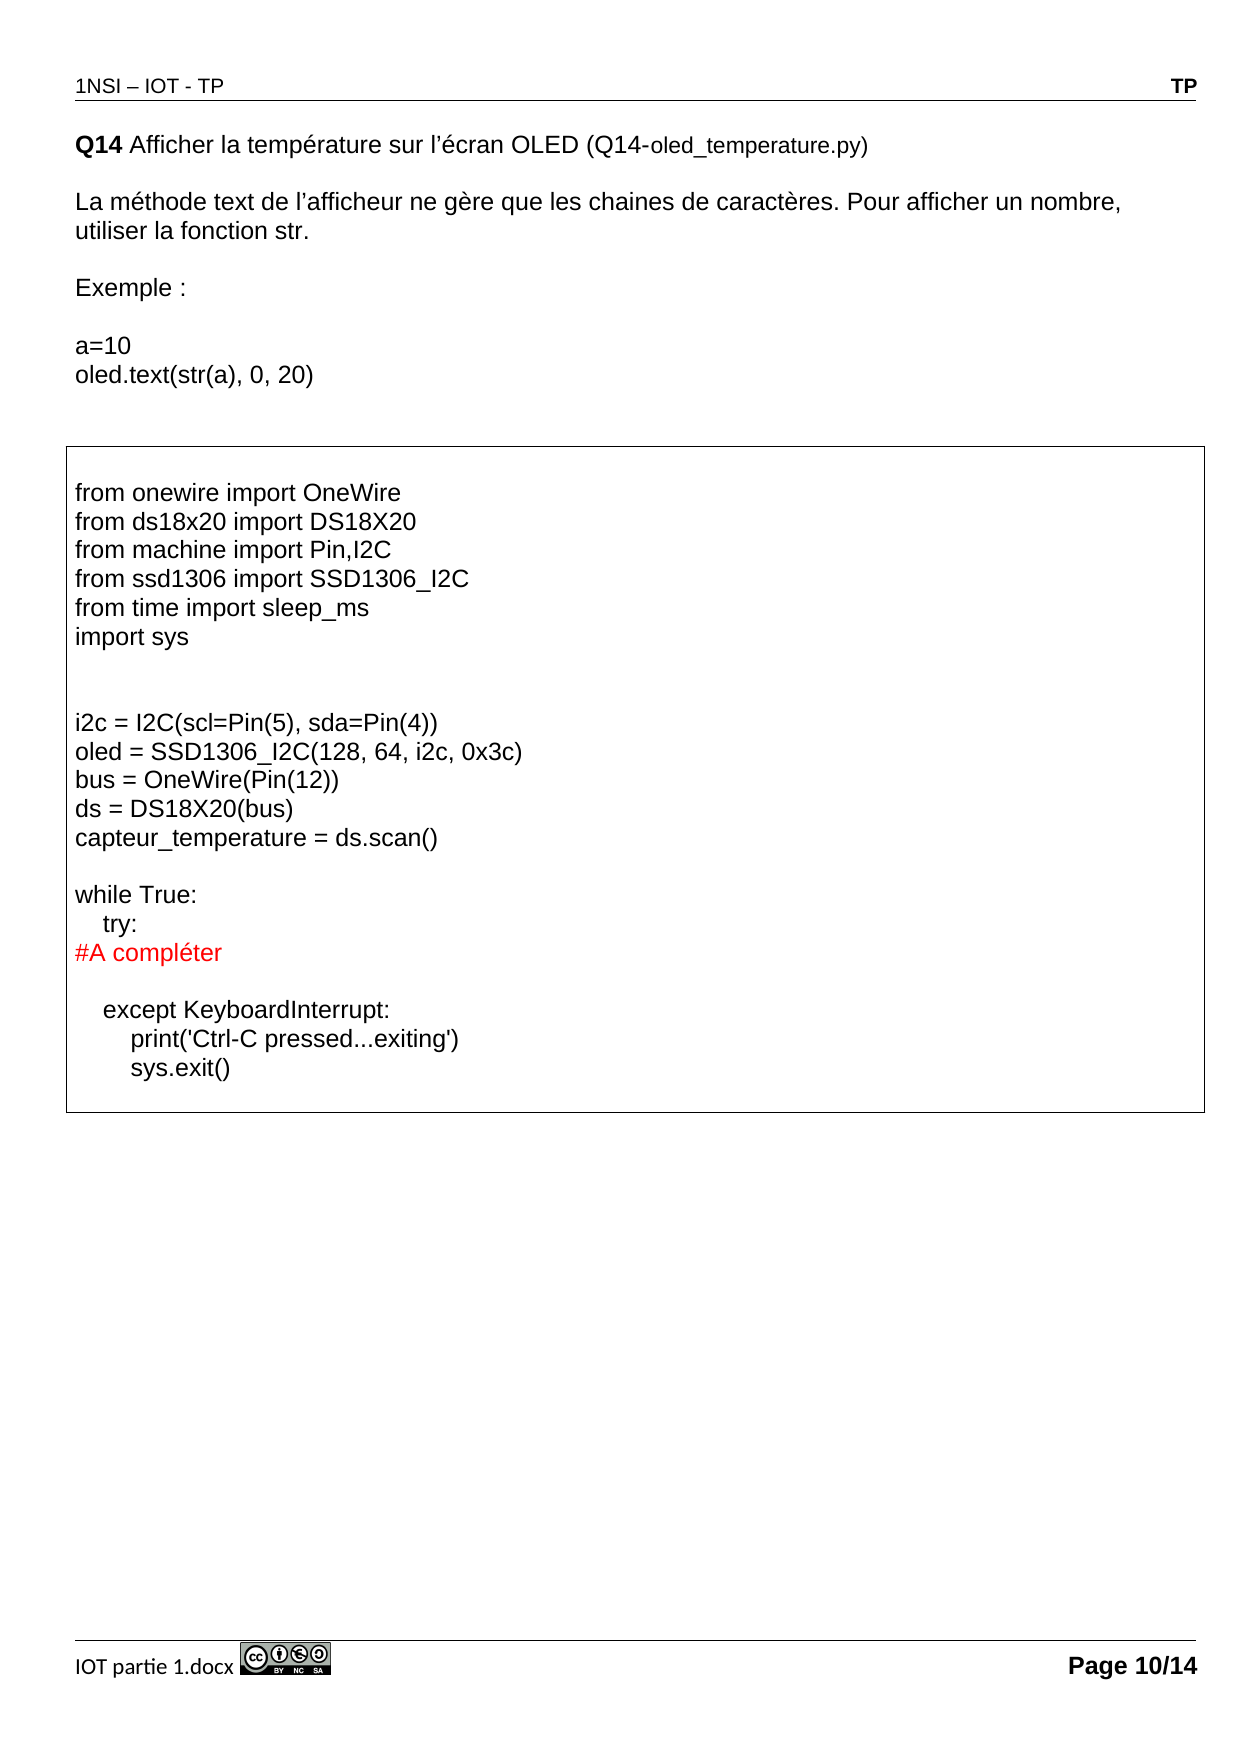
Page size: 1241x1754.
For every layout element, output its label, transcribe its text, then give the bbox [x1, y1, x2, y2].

text try: [75, 909, 1196, 938]
text from machine import Pin,I2C [75, 535, 1196, 564]
text print('Ctrl-C pressed...exiting') [75, 1024, 1196, 1053]
text capteur_temperature = ds.scan() [75, 823, 1196, 851]
text except KeyboardInterrupt: [75, 995, 1196, 1024]
text oled = SSD1306_I2C(128, 64, i2c, 0x3c) [75, 736, 1196, 765]
text from time import sleep_ms [75, 593, 1196, 621]
text Q14 Afficher la température sur l’écran OLED (Q14-oled_temperature.py) [75, 129, 1196, 158]
text bus = OneWire(Pin(12)) [75, 765, 1196, 794]
text from ds18x20 import DS18X20 [75, 506, 1196, 535]
text while True: [75, 880, 1196, 909]
text a=10 [75, 331, 1196, 359]
text #A compléter [75, 938, 1196, 966]
text from ssd1306 import SSD1306_I2C [75, 564, 1196, 593]
text Exemple : [75, 273, 1196, 302]
text sys.exit() [75, 1053, 1196, 1081]
text import sys [75, 621, 1196, 650]
text ds = DS18X20(bus) [75, 794, 1196, 823]
text La méthode text de l’afficheur ne gère que les chaines de caractères. Pour afficher un nombre, utiliser la fonction str. [75, 187, 1196, 244]
text i2c = I2C(scl=Pin(5), sda=Pin(4)) [75, 708, 1196, 736]
picture [240, 1642, 331, 1675]
text oled.text(str(a), 0, 20) [75, 359, 1196, 388]
text from onewire import OneWire [75, 478, 1196, 506]
